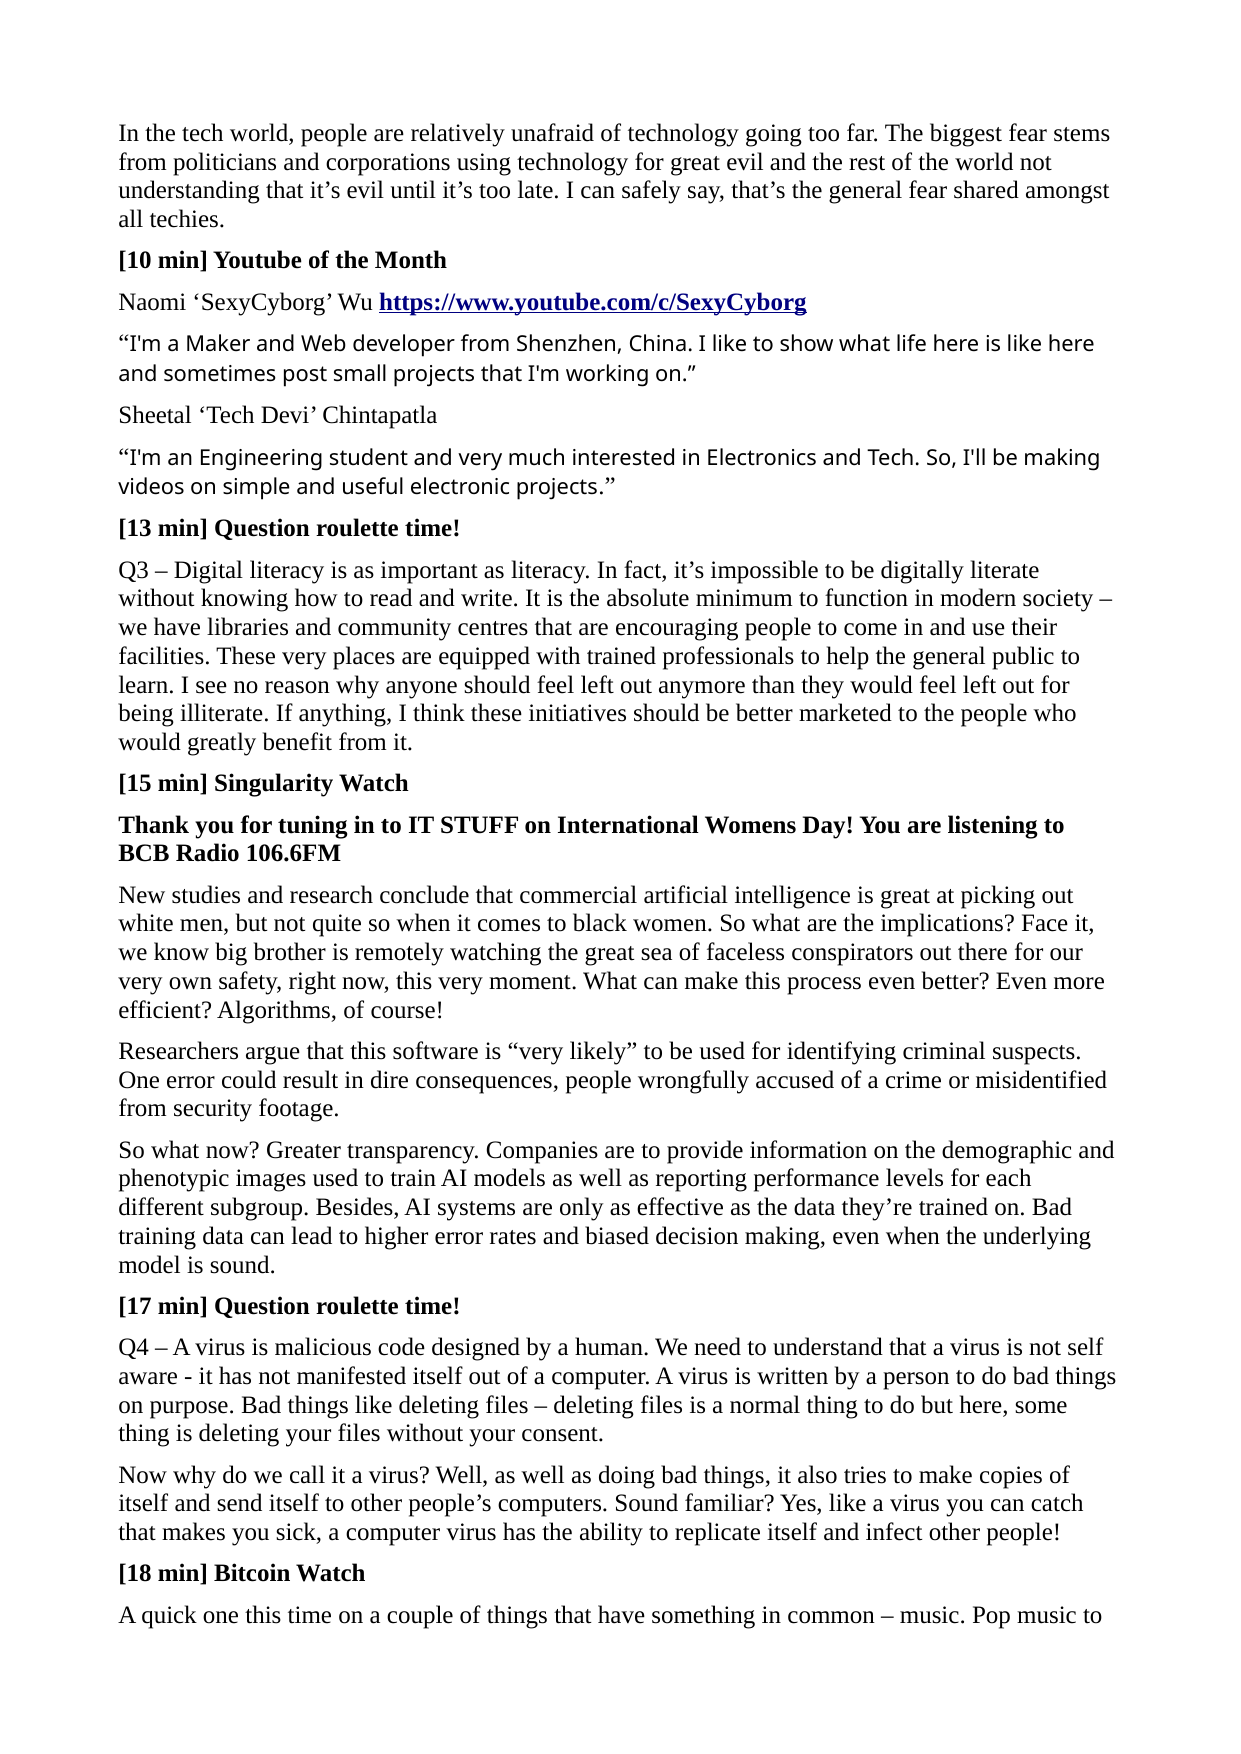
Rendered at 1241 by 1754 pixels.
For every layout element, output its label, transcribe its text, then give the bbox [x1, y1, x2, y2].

text In the tech world, people are relatively unafraid of technology going too far. The biggest fear stems from politicians and corporations using technology for great evil and the rest of the world not understanding that it’s evil until it’s too late. I can safely say, that’s the general fear shared amongst all techies. [118, 118, 1122, 233]
text A quick one this time on a couple of things that have something in common – music. Pop music to [118, 1600, 1122, 1628]
text Sheetal ‘Tech Devi’ Chintapatla [118, 400, 1122, 429]
text [13 min] Question roulette time! [118, 513, 1122, 542]
text [10 min] Youtube of the Month [118, 246, 1122, 274]
text “I'm a Maker and Web developer from Shenzhen, China. I like to show what life here is like here and sometimes post small projects that I'm working on.” [118, 328, 1122, 388]
text Q3 – Digital literacy is as important as literacy. In fact, it’s impossible to be digitally literate without knowing how to read and write. It is the absolute minimum to function in modern society – we have libraries and community centres that are encouraging people to come in and use their facilities. These very places are equipped with trained professionals to help the general public to learn. I see no reason why anyone should feel left out anymore than they would feel left out for being illiterate. If anything, I think these initiatives should be better marketed to the people who would greatly benefit from it. [118, 555, 1122, 756]
text So what now? Greater transparency. Companies are to provide information on the demographic and phenotypic images used to train AI models as well as reporting performance levels for each different subgroup. Besides, AI systems are only as effective as the data they’re trained on. Bad training data can lead to higher error rates and biased decision making, even when the underlying model is sound. [118, 1135, 1122, 1278]
text Now why do we call it a virus? Well, as well as doing bad things, it also tries to make copies of itself and send itself to other people’s computers. Sound familiar? Yes, like a virus you can catch that makes you sick, a computer virus has the ability to replicate itself and infect other people! [118, 1460, 1122, 1546]
text Naomi ‘SexyCyborg’ Wu https://www.youtube.com/c/SexyCyborg [118, 287, 1122, 316]
text “I'm an Engineering student and very much interested in Electronics and Tech. So, I'll be making videos on simple and useful electronic projects.” [118, 441, 1122, 501]
text Researchers argue that this software is “very likely” to be used for identifying criminal suspects. One error could result in dire consequences, people wrongfully accused of a crime or misidentified from security footage. [118, 1036, 1122, 1122]
text New studies and research conclude that commercial artificial intelligence is great at picking out white men, but not quite so when it comes to black women. So what are the implications? Face it, we know big brother is remotely watching the great sea of faceless conspirators out there for our very own safety, right now, this very moment. What can make this process even better? Even more efficient? Algorithms, of course! [118, 880, 1122, 1023]
text Thank you for tuning in to IT STUFF on International Womens Day! You are listening to BCB Radio 106.6FM [118, 810, 1122, 867]
text Q4 – A virus is malicious code designed by a human. We need to understand that a virus is not self aware - it has not manifested itself out of a computer. A virus is written by a person to do bad things on purpose. Bad things like deleting files – deleting files is a normal thing to do but here, some thing is deleting your files without your consent. [118, 1332, 1122, 1447]
text [17 min] Question roulette time! [118, 1291, 1122, 1320]
text [18 min] Bitcoin Watch [118, 1558, 1122, 1587]
text [15 min] Singularity Watch [118, 768, 1122, 797]
